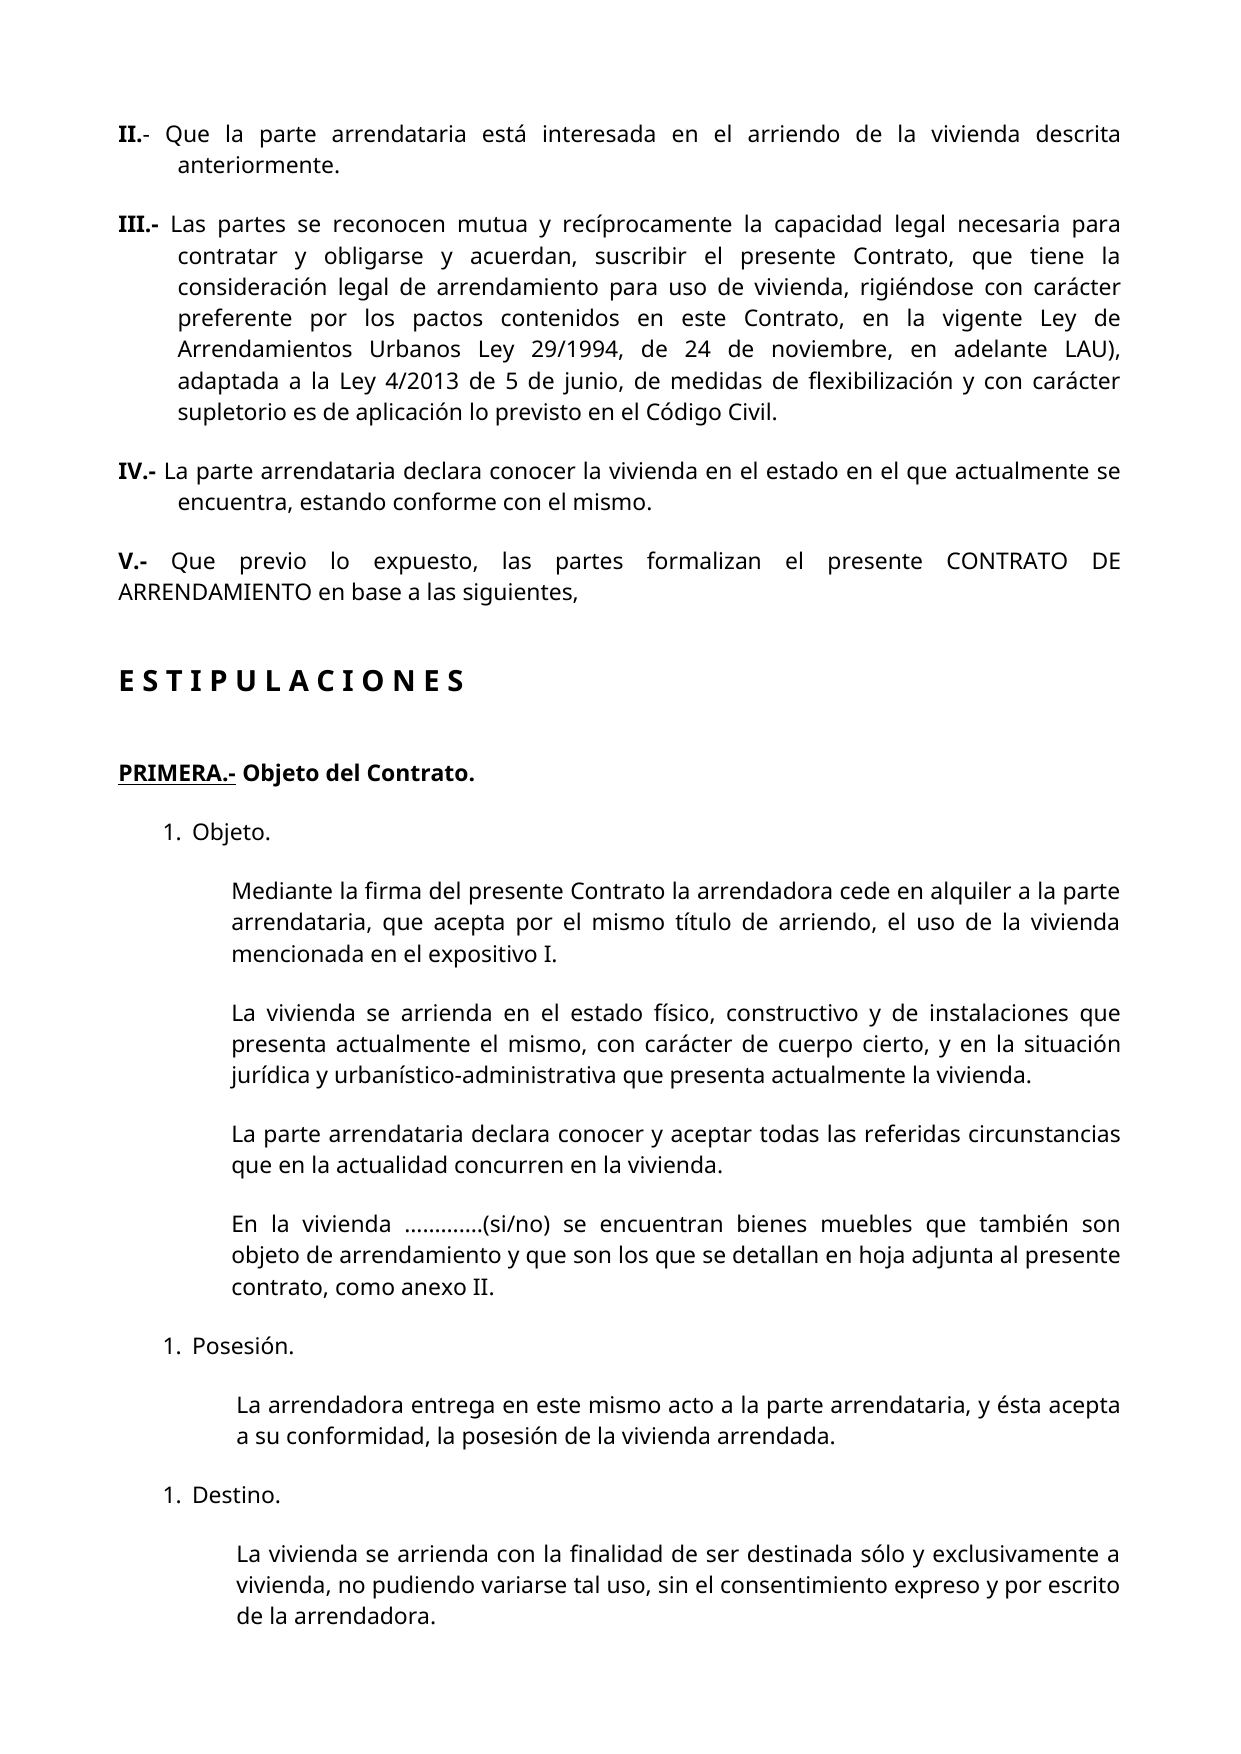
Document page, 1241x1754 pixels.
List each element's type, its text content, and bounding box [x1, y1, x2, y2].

text II.- Que la parte arrendataria está interesada en el arriendo de la vivienda descrita anteriormente. [118, 118, 1122, 181]
text Mediante la firma del presente Contrato la arrendadora cede en alquiler a la parte arrendataria, que acepta por el mismo título de arriendo, el uso de la vivienda mencionada en el expositivo I. [231, 875, 1122, 969]
text En la vivienda ………….(si/no) se encuentran bienes muebles que también son objeto de arrendamiento y que son los que se detallan en hoja adjunta al presente contrato, como anexo II. [231, 1208, 1122, 1302]
subtitle E S T I P U L A C I O N E S [118, 660, 1122, 700]
text La vivienda se arrienda en el estado físico, constructivo y de instalaciones que presenta actualmente el mismo, con carácter de cuerpo cierto, y en la situación jurídica y urbanístico-administrativa que presenta actualmente la vivienda. [231, 996, 1122, 1090]
list Posesión. [162, 1329, 1122, 1361]
text IV.- La parte arrendataria declara conocer la vivienda en el estado en el que actualmente se encuentra, estando conforme con el mismo. [118, 455, 1122, 517]
text V.- Que previo lo expuesto, las partes formalizan el presente CONTRATO DE ARRENDAMIENTO en base a las siguientes, [118, 545, 1122, 607]
text La parte arrendataria declara conocer y aceptar todas las referidas circunstancias que en la actualidad concurren en la vivienda. [231, 1118, 1122, 1180]
text PRIMERA.- Objeto del Contrato. [118, 757, 1122, 788]
text La vivienda se arrienda con la finalidad de ser destinada sólo y exclusivamente a vivienda, no pudiendo variarse tal uso, sin el consentimiento expreso y por escrito de la arrendadora. [236, 1538, 1122, 1631]
text La arrendadora entrega en este mismo acto a la parte arrendataria, y ésta acepta a su conformidad, la posesión de la vivienda arrendada. [236, 1388, 1122, 1451]
text III.- Las partes se reconocen mutua y recíprocamente la capacidad legal necesaria para contratar y obligarse y acuerdan, suscribir el presente Contrato, que tiene la consideración legal de arrendamiento para uso de vivienda, rigiéndose con carácter preferente por los pactos contenidos en este Contrato, en la vigente Ley de Arrendamientos Urbanos Ley 29/1994, de 24 de noviembre, en adelante LAU), adaptada a la Ley 4/2013 de 5 de junio, de medidas de flexibilización y con carácter supletorio es de aplicación lo previsto en el Código Civil. [118, 208, 1122, 427]
list Destino. [162, 1479, 1122, 1510]
list Objeto. [162, 816, 1122, 847]
